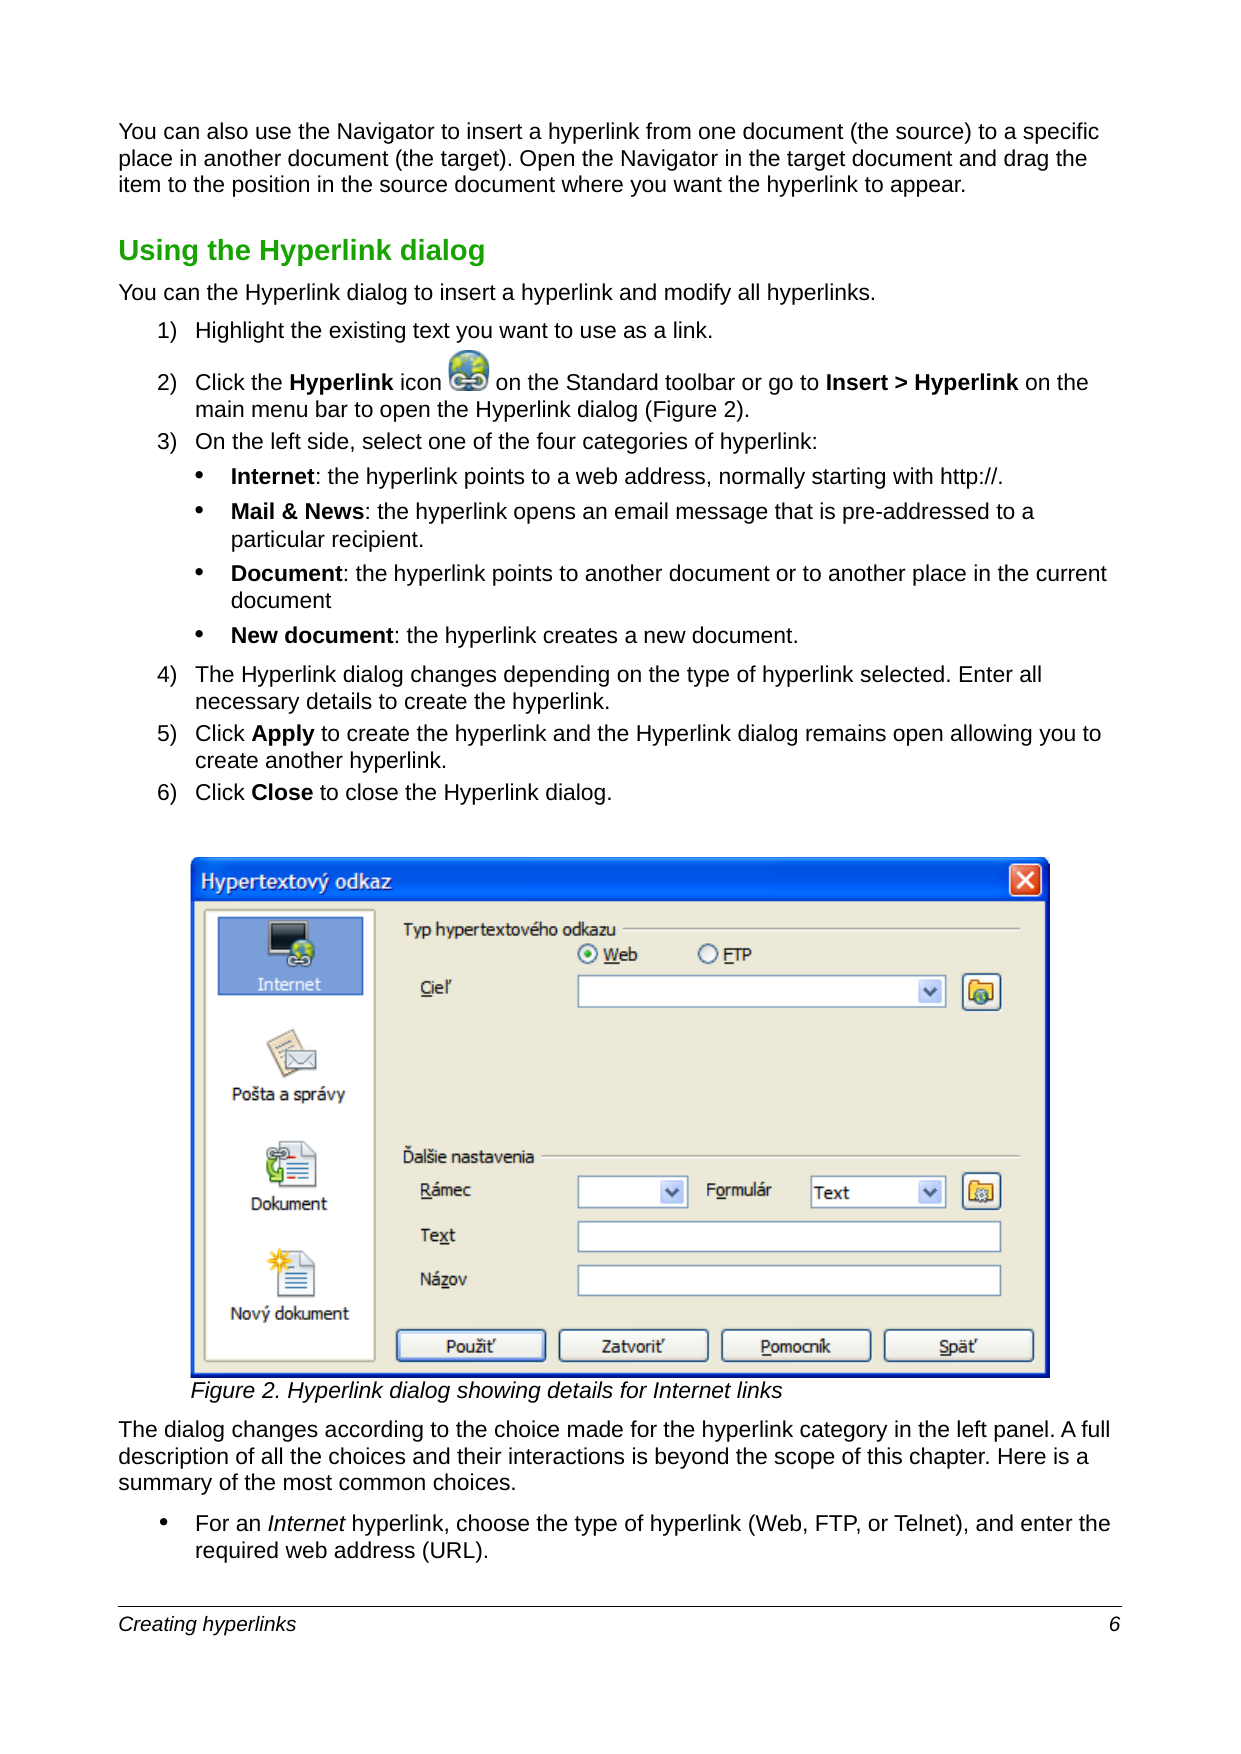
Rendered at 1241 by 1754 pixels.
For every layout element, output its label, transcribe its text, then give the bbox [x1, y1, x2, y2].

list Document: the hyperlink points to another document or to another place in the current document [192, 558, 1122, 614]
text You can the Hyperlink dialog to insert a hyperlink and modify all hyperlinks. [118, 279, 1122, 305]
list For an Internet hyperlink, choose the type of hyperlink (Web, FTP, or Telnet), and enter the required web address (URL). [156, 1508, 1122, 1563]
subtitle Using the Hyperlink dialog [118, 233, 1122, 266]
text You can also use the Navigator to insert a hyperlink from one document (the source) to a specific place in another document (the target). Open the Navigator in the target document and drag the item to the position in the source document where you want the hyperlink to appear. [118, 118, 1122, 197]
list Internet: the hyperlink points to a web address, normally starting with http://. [192, 461, 1122, 490]
picture [448, 350, 490, 391]
list Click Apply to create the hyperlink and the Hyperlink dialog remains open allowing you to create another hyperlink. [177, 720, 1122, 773]
list Click Close to close the Hyperlink dialog. [177, 779, 1122, 806]
list New document: the hyperlink creates a new document. [192, 620, 1122, 649]
list Highlight the existing text you want to use as a link. [177, 317, 1122, 344]
text The dialog changes according to the choice made for the hyperlink category in the left panel. A full description of all the choices and their interactions is beyond the scope of this chapter. Here is a summary of the most common choices. [118, 1416, 1122, 1495]
list On the left side, select one of the four categories of hyperlink: [177, 428, 1122, 455]
list Mail & News: the hyperlink opens an email message that is pre-addressed to a particular recipient. [192, 496, 1122, 552]
list The Hyperlink dialog changes depending on the type of hyperlink selected. Enter all necessary details to create the hyperlink. [177, 661, 1122, 714]
list Click the Hyperlink icon on the Standard toolbar or go to Insert > Hyperlink on the main menu bar to open the Hyperlink dialog (Figure 2). [177, 350, 1122, 422]
picture [190, 857, 1050, 1378]
text Figure 2. Hyperlink dialog showing details for Internet links [190, 1378, 1050, 1404]
